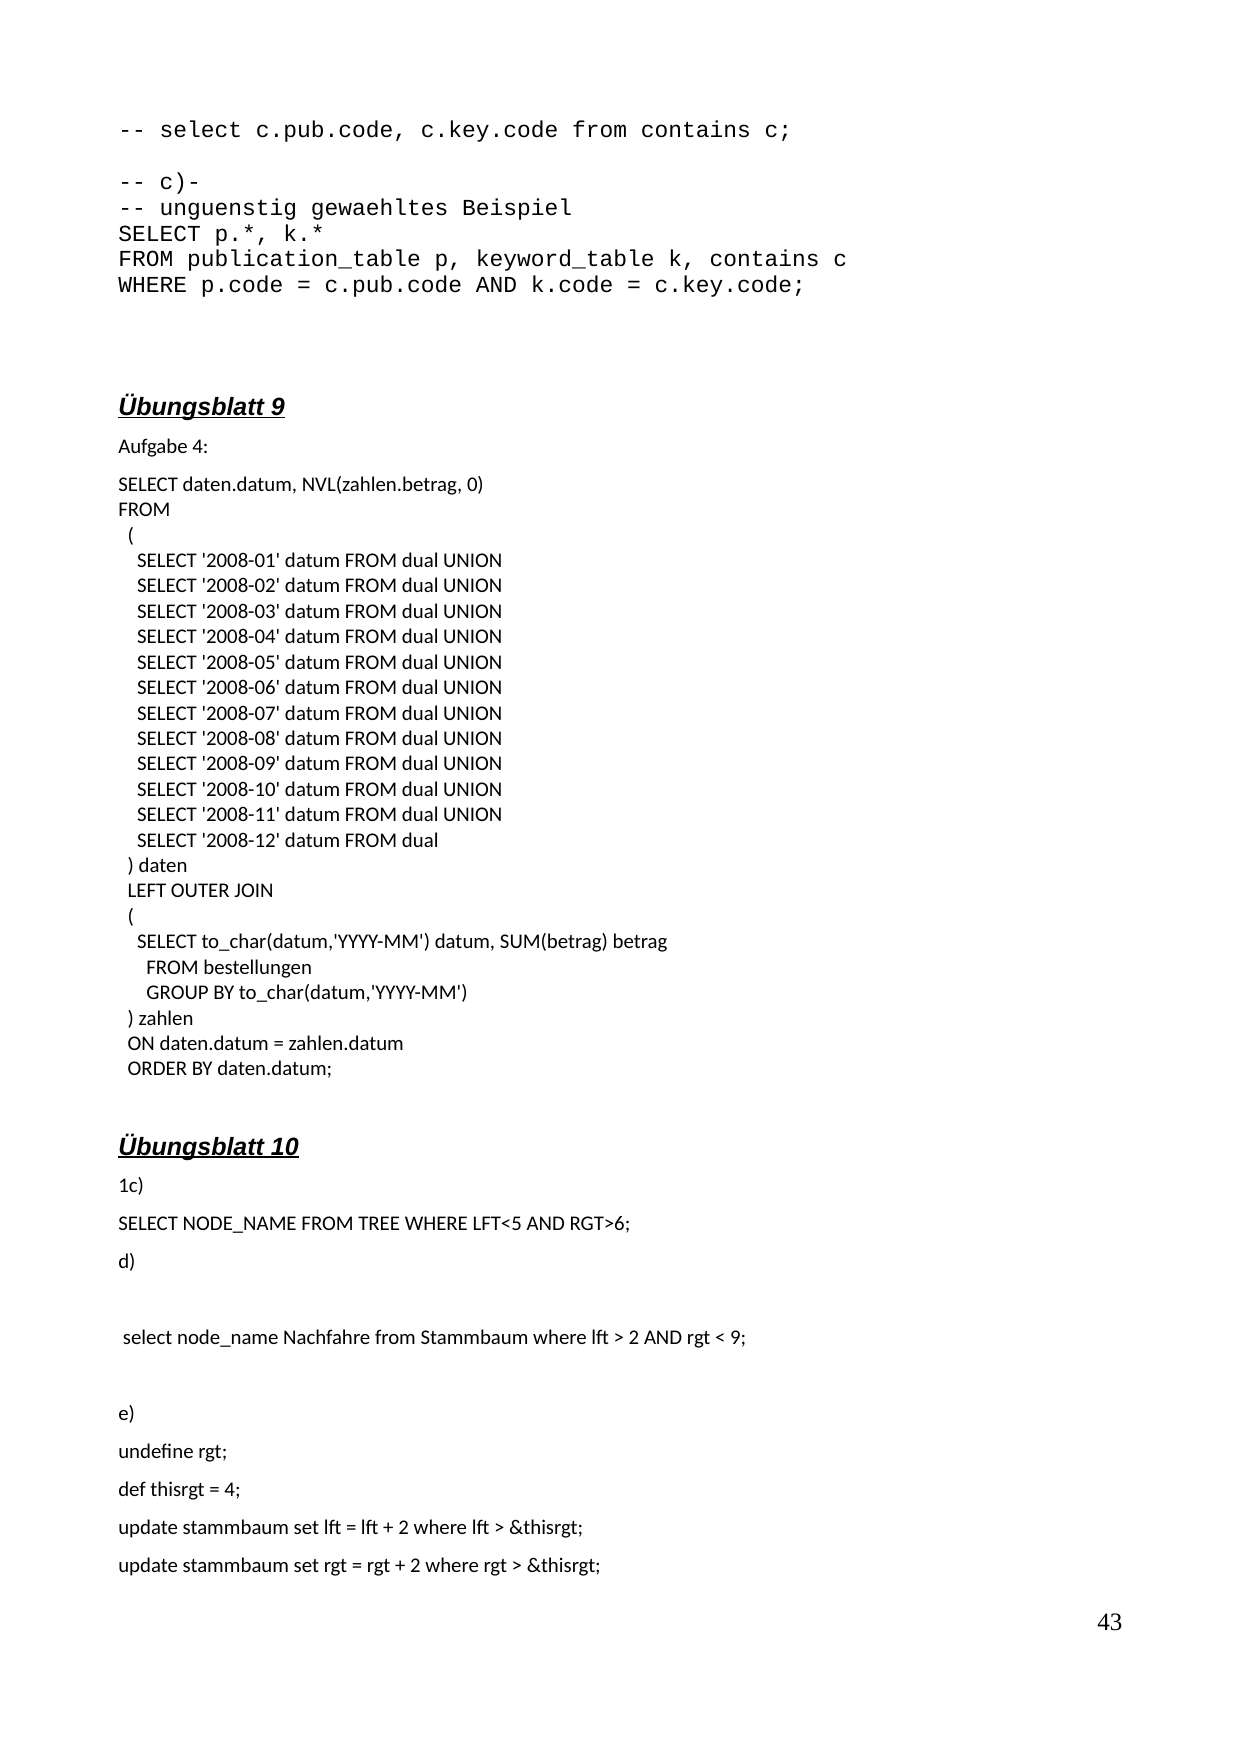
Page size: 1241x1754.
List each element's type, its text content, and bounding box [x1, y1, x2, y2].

text SELECT '2008-02' datum FROM dual UNION [118, 573, 1122, 598]
text FROM [118, 496, 1122, 522]
text Aufgabe 4: [118, 433, 1122, 458]
text SELECT '2008-01' datum FROM dual UNION [118, 547, 1122, 573]
text LEFT OUTER JOIN [118, 878, 1122, 903]
text SELECT NODE_NAME FROM TREE WHERE LFT<5 AND RGT>6; [118, 1211, 1122, 1236]
text GROUP BY to_char(datum,'YYYY-MM') [118, 979, 1122, 1005]
text -- unguenstig gewaehltes Beispiel [118, 196, 1122, 222]
text e) [118, 1400, 1122, 1426]
text update stammbaum set lft = lft + 2 where lft > &thisrgt; [118, 1514, 1122, 1539]
text ORDER BY daten.datum; [118, 1056, 1122, 1081]
subtitle Übungsblatt 10 [118, 1131, 1122, 1160]
text SELECT '2008-12' datum FROM dual [118, 827, 1122, 852]
text FROM publication_table p, keyword_table k, contains c [118, 248, 1122, 274]
text ) zahlen [118, 1005, 1122, 1030]
text SELECT '2008-06' datum FROM dual UNION [118, 674, 1122, 700]
text ) daten [118, 852, 1122, 878]
text 1c) [118, 1173, 1122, 1198]
text d) [118, 1248, 1122, 1274]
text update stammbaum set rgt = rgt + 2 where rgt > &thisrgt; [118, 1552, 1122, 1577]
text -- c)- [118, 170, 1122, 196]
text ( [118, 522, 1122, 547]
text def thisrgt = 4; [118, 1476, 1122, 1501]
subtitle Übungsblatt 9 [118, 392, 1122, 421]
text SELECT p.*, k.* [118, 222, 1122, 248]
text ( [118, 903, 1122, 928]
text undefine rgt; [118, 1438, 1122, 1463]
text SELECT '2008-11' datum FROM dual UNION [118, 801, 1122, 827]
text -- select c.pub.code, c.key.code from contains c; [118, 118, 1122, 144]
text SELECT daten.datum, NVL(zahlen.betrag, 0) [118, 471, 1122, 496]
text SELECT '2008-10' datum FROM dual UNION [118, 776, 1122, 801]
text WHERE p.code = c.pub.code AND k.code = c.key.code; [118, 274, 1122, 300]
text SELECT to_char(datum,'YYYY-MM') datum, SUM(betrag) betrag [118, 928, 1122, 954]
text SELECT '2008-04' datum FROM dual UNION [118, 623, 1122, 649]
text select node_name Nachfahre from Stammbaum where lft > 2 AND rgt < 9; [118, 1324, 1122, 1350]
text SELECT '2008-03' datum FROM dual UNION [118, 598, 1122, 623]
text FROM bestellungen [118, 954, 1122, 979]
text SELECT '2008-08' datum FROM dual UNION [118, 725, 1122, 751]
text ON daten.datum = zahlen.datum [118, 1030, 1122, 1056]
text SELECT '2008-09' datum FROM dual UNION [118, 751, 1122, 776]
text SELECT '2008-05' datum FROM dual UNION [118, 649, 1122, 674]
text SELECT '2008-07' datum FROM dual UNION [118, 700, 1122, 725]
